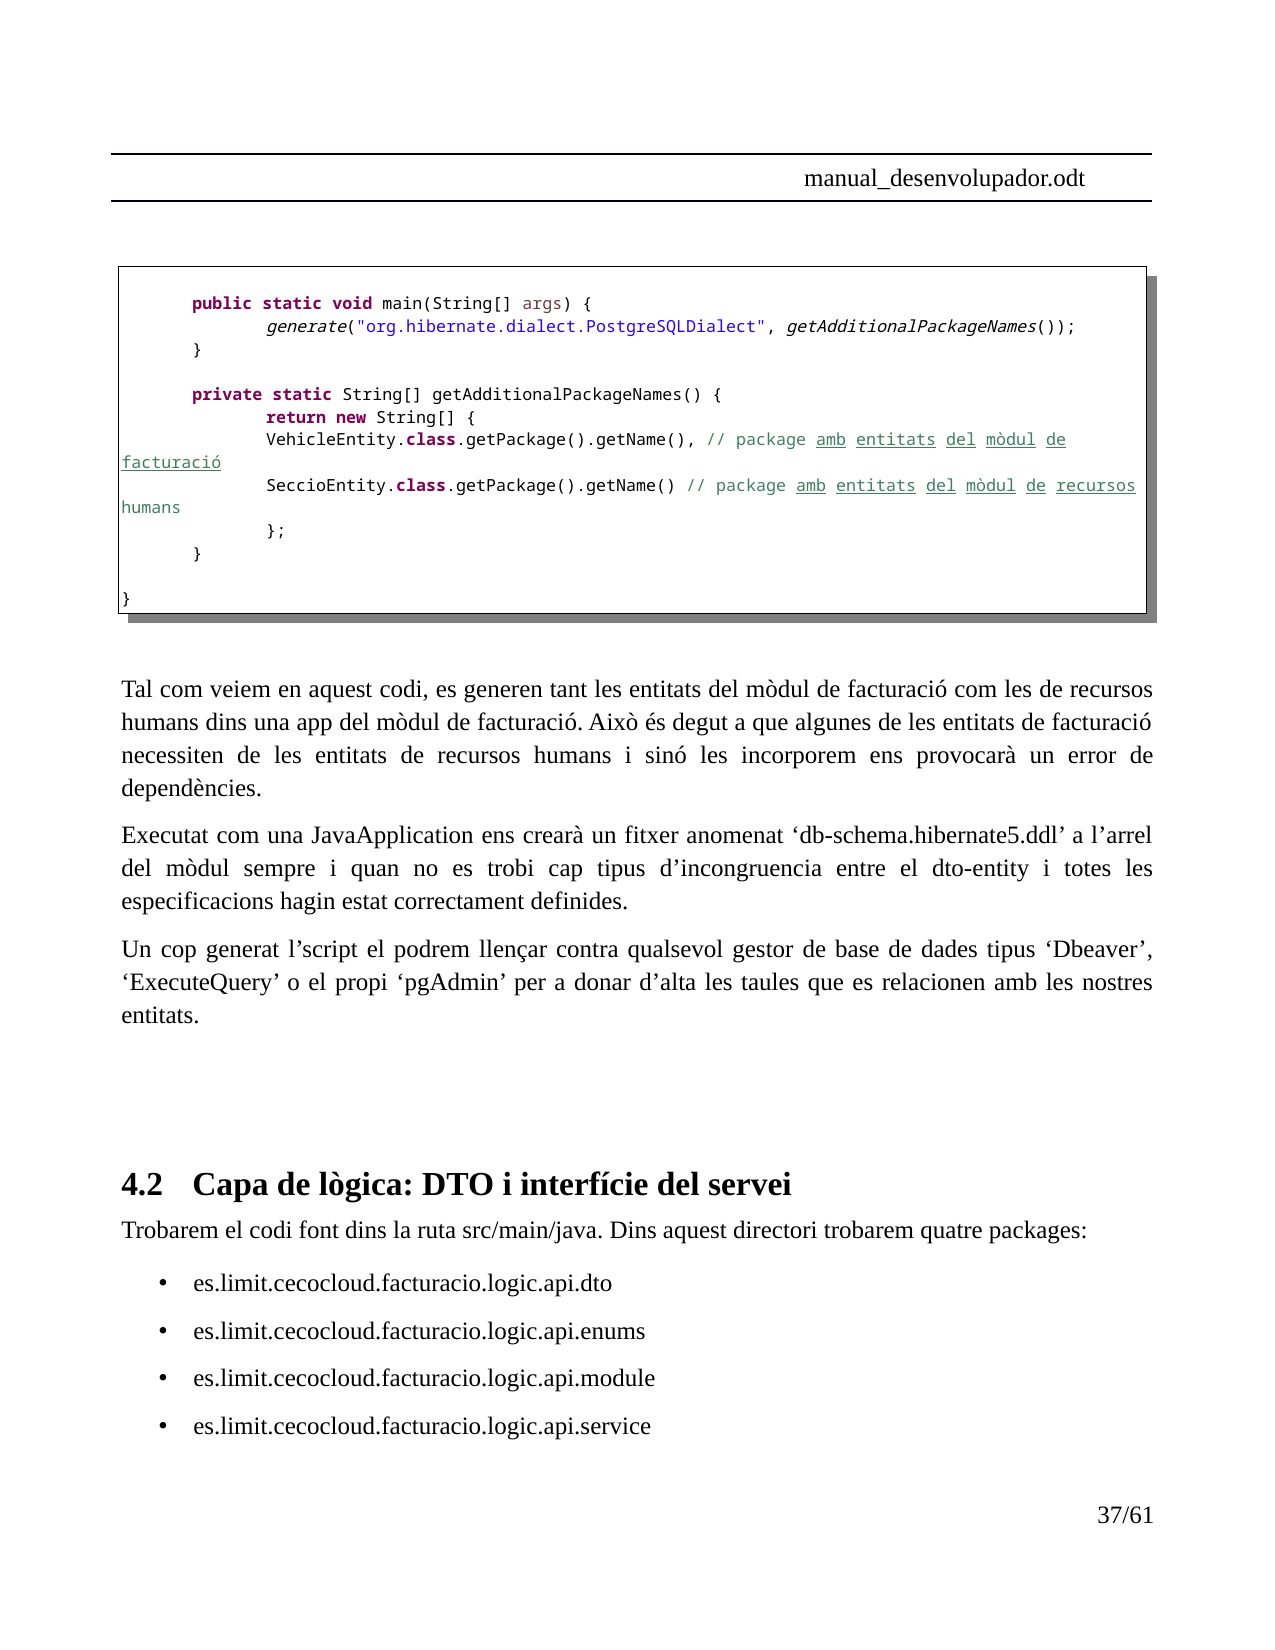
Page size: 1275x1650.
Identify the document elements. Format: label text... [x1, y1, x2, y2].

text public static void main(String[] args) { [119, 289, 1146, 311]
subtitle Capa de lògica: DTO i interfície del servei [118, 1161, 1157, 1202]
text Tal com veiem en aquest codi, es generen tant les entitats del mòdul de facturació com les de recursos humans dins una app del mòdul de facturació. Això és degut a que algunes de les entitats de facturació necessiten de les entitats de recursos humans i sinó les incorporem ens provocarà un error de dependències. [118, 671, 1157, 801]
text } [119, 584, 1146, 613]
text Trobarem el codi font dins la ruta src/main/java. Dins aquest directori trobarem quatre packages: [118, 1212, 1157, 1246]
list es.limit.cecocloud.facturacio.logic.api.module [156, 1361, 1157, 1392]
text SeccioEntity.class.getPackage().getName() // package amb entitats del mòdul de recursos humans [119, 470, 1146, 516]
list es.limit.cecocloud.facturacio.logic.api.dto [156, 1265, 1157, 1297]
text Executat com una JavaApplication ens crearà un fitxer anomenat ‘db-schema.hibernate5.ddl’ a l’arrel del mòdul sempre i quan no es trobi cap tipus d’incongruencia entre el dto-entity i totes les especificacions hagin estat correctament definides. [118, 817, 1157, 915]
text generate("org.hibernate.dialect.PostgreSQLDialect", getAdditionalPackageNames()); [119, 311, 1146, 334]
list es.limit.cecocloud.facturacio.logic.api.enums [156, 1313, 1157, 1344]
text } [119, 334, 1146, 360]
text } [119, 538, 1146, 564]
text Un cop generat l’script el podrem llençar contra qualsevol gestor de base de dades tipus ‘Dbeaver’, ‘ExecuteQuery’ o el propi ‘pgAdmin’ per a donar d’alta les taules que es relacionen amb les nostres entitats. [118, 931, 1157, 1029]
list es.limit.cecocloud.facturacio.logic.api.service [156, 1408, 1157, 1443]
text return new String[] { [119, 402, 1146, 425]
text private static String[] getAdditionalPackageNames() { [119, 379, 1146, 402]
text VehicleEntity.class.getPackage().getName(), // package amb entitats del mòdul de facturació [119, 425, 1146, 470]
text }; [119, 516, 1146, 538]
